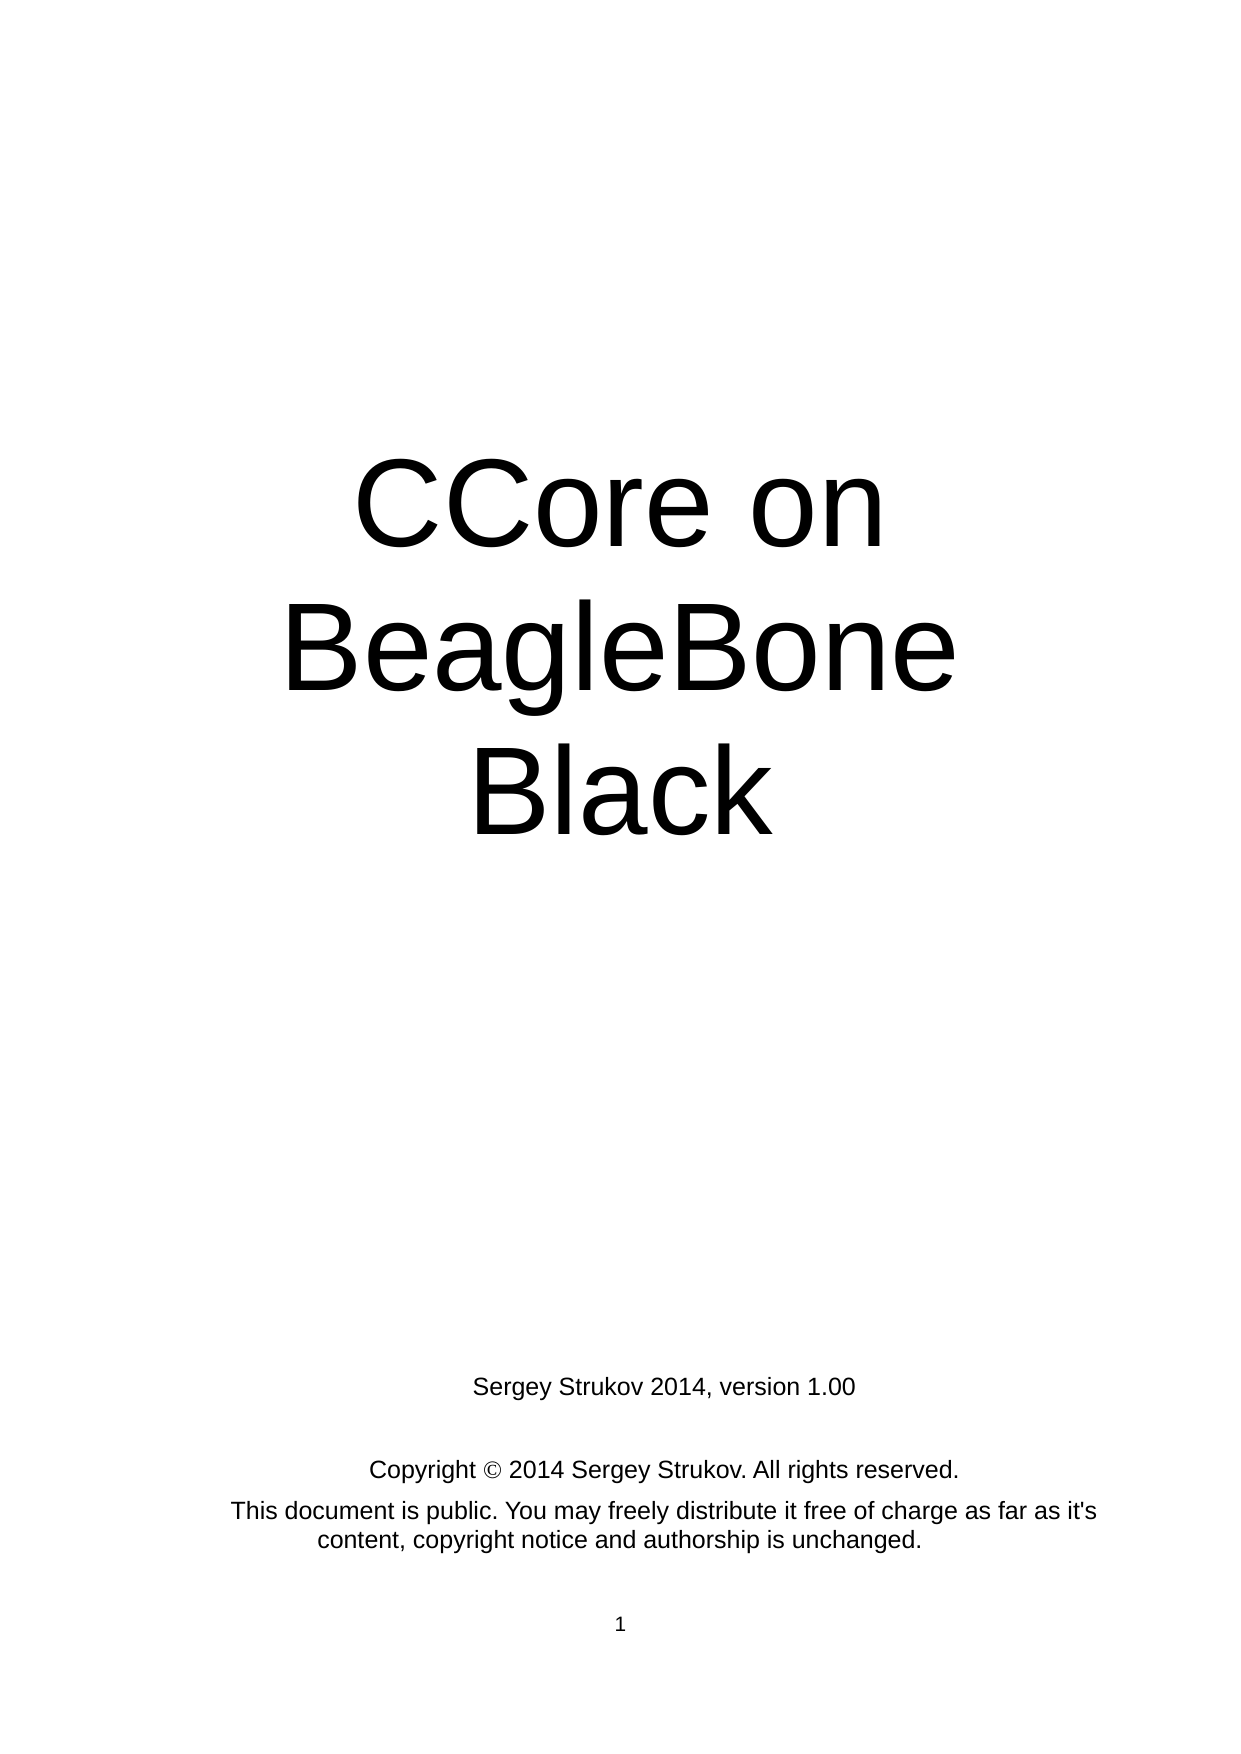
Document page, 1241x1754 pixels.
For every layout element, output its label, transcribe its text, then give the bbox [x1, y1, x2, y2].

text CCore on BeagleBone Black [118, 429, 1122, 861]
text Sergey Strukov 2014, version 1.00 [118, 1372, 1122, 1401]
text Copyright © 2014 Sergey Strukov. All rights reserved. [118, 1454, 1122, 1483]
text This document is public. You may freely distribute it free of charge as far as it's content, copyright notice and authorship is unchanged. [118, 1496, 1122, 1553]
